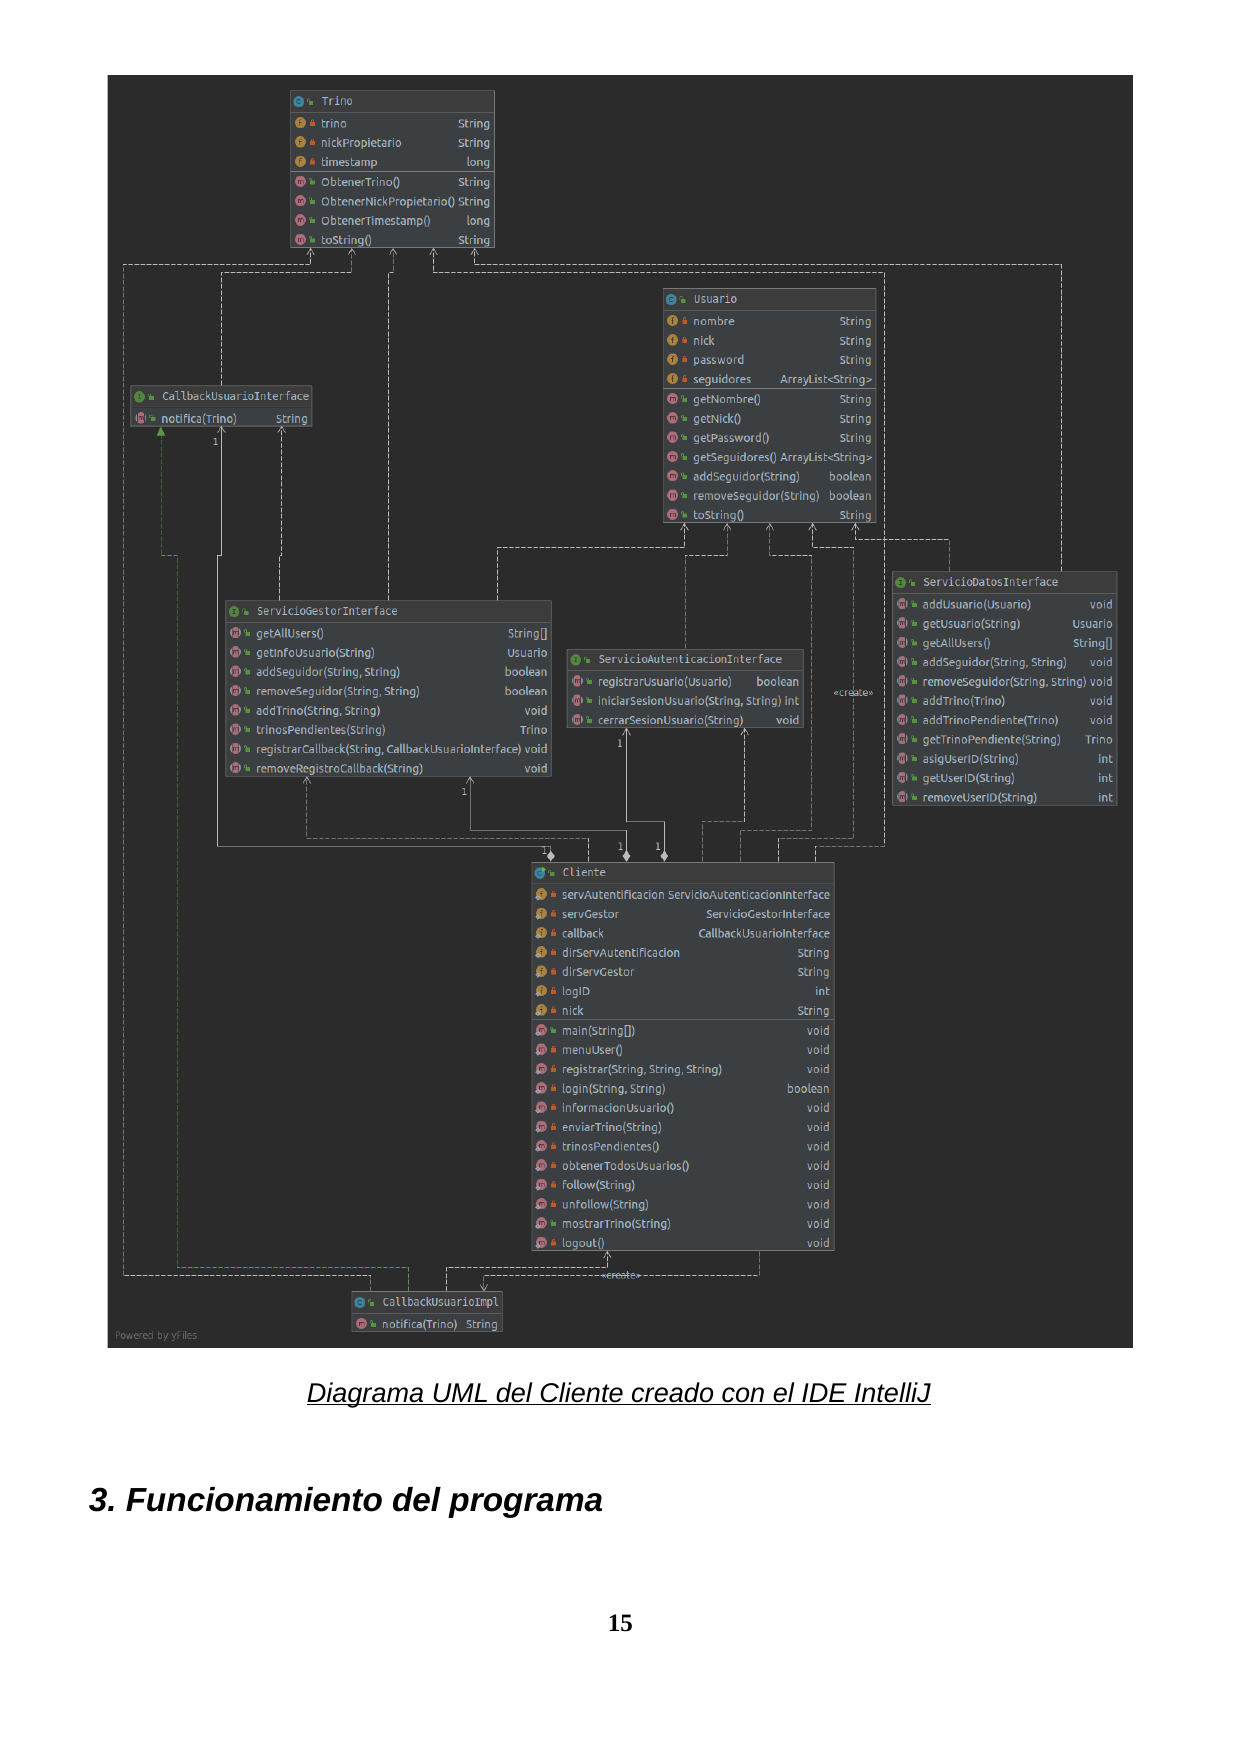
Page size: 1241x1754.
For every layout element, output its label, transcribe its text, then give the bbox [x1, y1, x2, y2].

text Diagrama UML del Cliente creado con el IDE IntelliJ [88, 1377, 1152, 1408]
text 3. Funcionamiento del programa [88, 1480, 1152, 1518]
